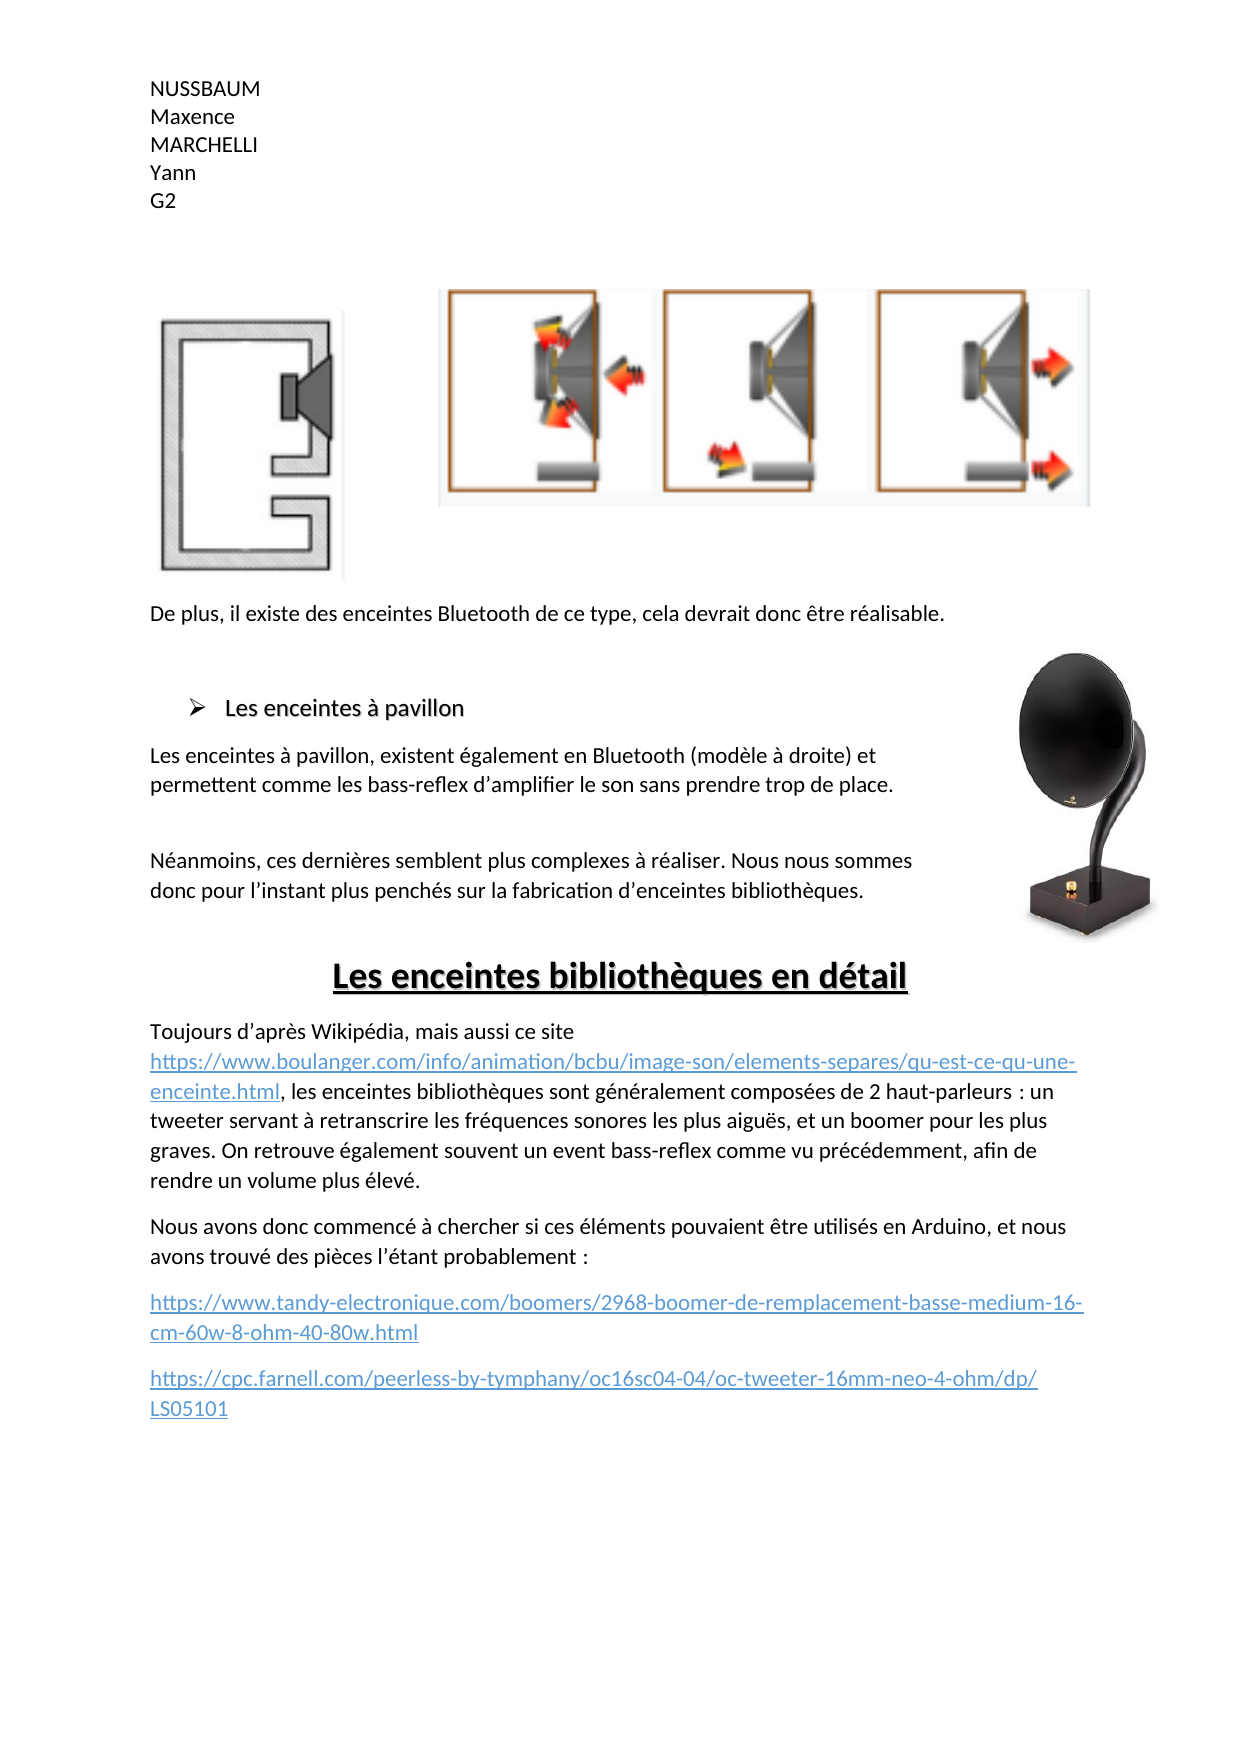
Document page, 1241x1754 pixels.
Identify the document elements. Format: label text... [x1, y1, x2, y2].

text De plus, il existe des enceintes Bluetooth de ce type, cela devrait donc être réalisable. [150, 599, 1090, 627]
text Néanmoins, ces dernières semblent plus complexes à réaliser. Nous nous sommes [150, 846, 944, 874]
text permettent comme les bass-reflex d’amplifier le son sans prendre trop de place. [150, 770, 944, 798]
text https://cpc.farnell.com/peerless-by-tymphany/oc16sc04-04/oc-tweeter-16mm-neo-4-ohm/dp/LS05101 [150, 1364, 1090, 1422]
text Nous avons donc commencé à chercher si ces éléments pouvaient être utilisés en Arduino, et nous avons trouvé des pièces l’étant probablement : [150, 1212, 1090, 1270]
text donc pour l’instant plus penchés sur la fabrication d’enceintes bibliothèques. [150, 876, 944, 904]
text Les enceintes bibliothèques en détail [150, 952, 1090, 998]
list Les enceintes à pavillon [187, 692, 944, 722]
text Toujours d’après Wikipédia, mais aussi ce site https://www.boulanger.com/info/animation/bcbu/image-son/elements-separes/qu-est-ce-qu-une-enceinte.html, les enceintes bibliothèques sont généralement composées de 2 haut-parleurs : un tweeter servant à retranscrire les fréquences sonores les plus aiguës, et un boomer pour les plus graves. On retrouve également souvent un event bass-reflex comme vu précédemment, afin de rendre un volume plus élevé. [150, 1017, 1090, 1194]
text (les flèches jaunes représentent le mouvement des ondes sonores) [150, 288, 1090, 581]
text Les enceintes à pavillon, existent également en Bluetooth (modèle à droite) et [150, 741, 944, 769]
text https://www.tandy-electronique.com/boomers/2968-boomer-de-remplacement-basse-medium-16-cm-60w-8-ohm-40-80w.html [150, 1288, 1090, 1346]
